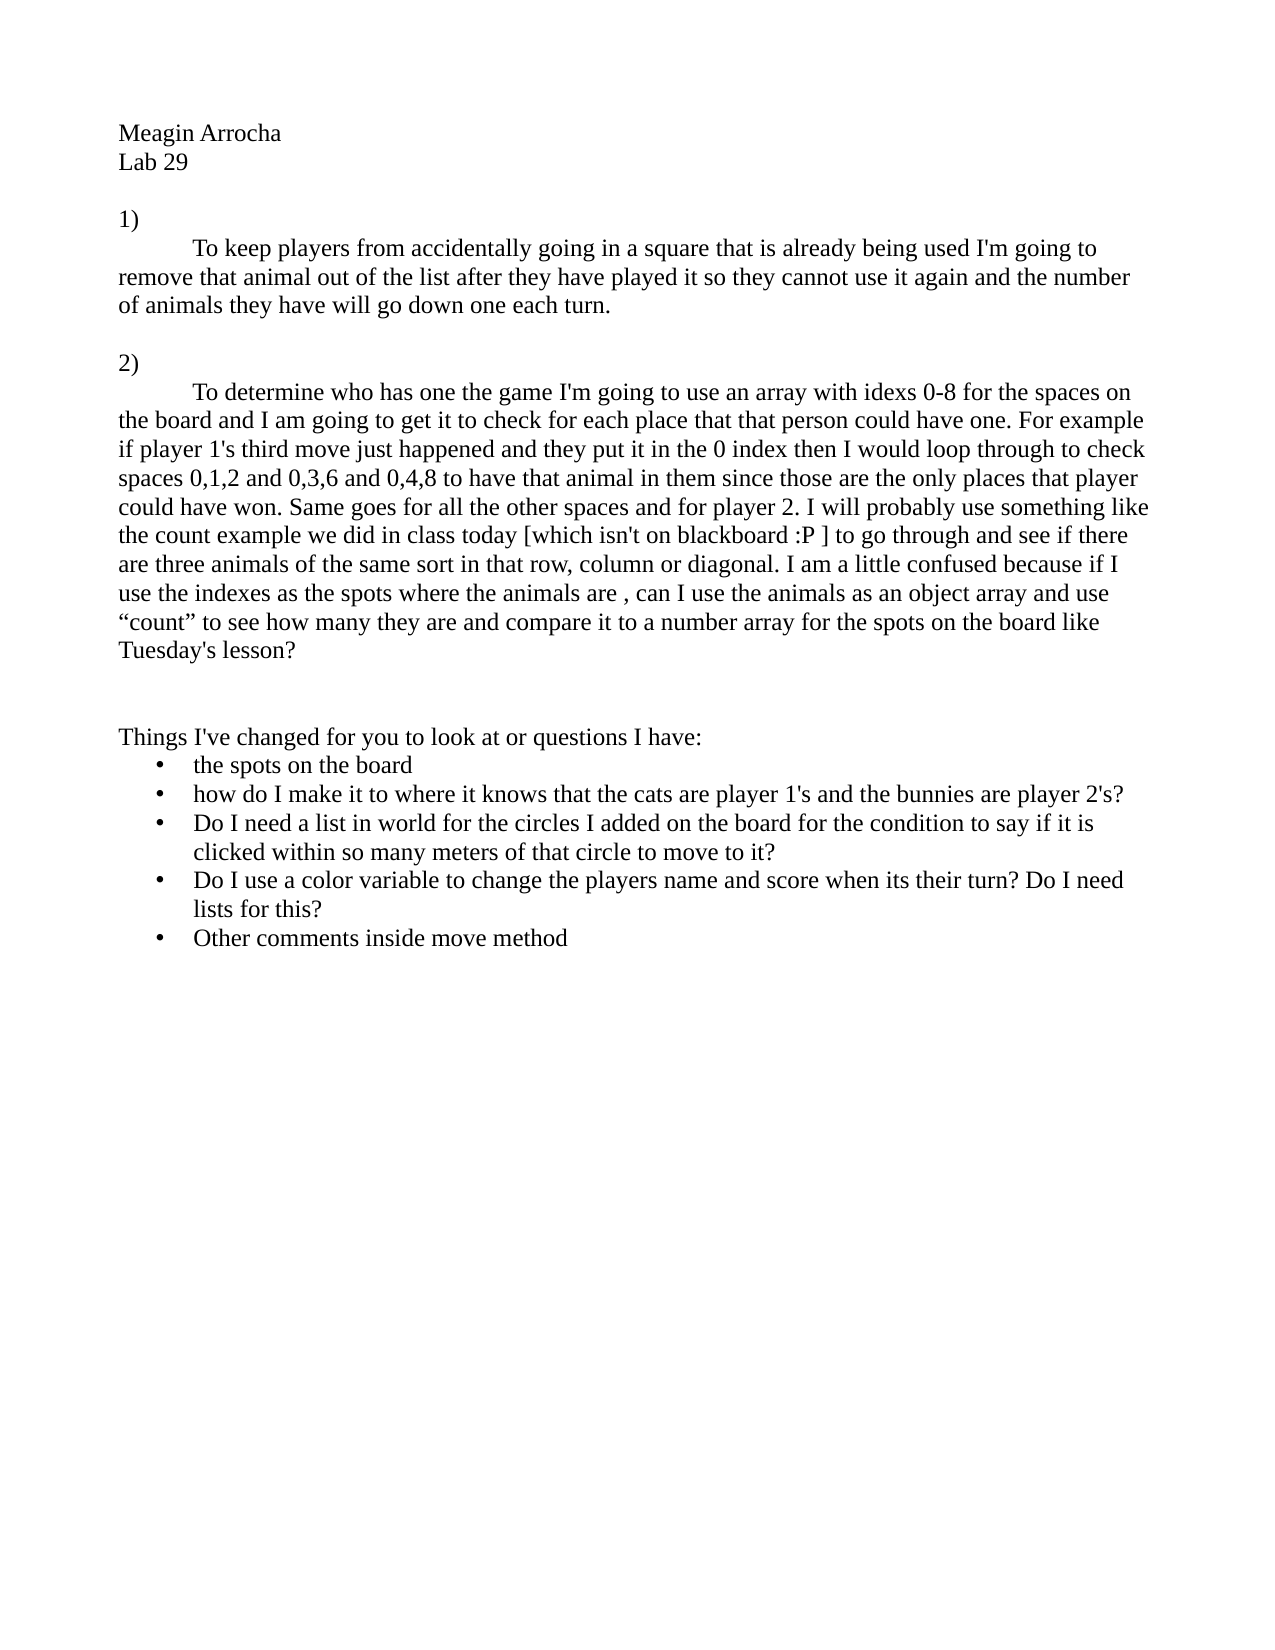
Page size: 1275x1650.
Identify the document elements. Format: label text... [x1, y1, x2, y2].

text Meagin Arrocha [118, 118, 1157, 147]
list Do I need a list in world for the circles I added on the board for the condition to say if it is clicked within so many meters of that circle to move to it? [156, 808, 1157, 866]
list Other comments inside move method [156, 923, 1157, 952]
text To determine who has one the game I'm going to use an array with idexs 0-8 for the spaces on the board and I am going to get it to check for each place that that person could have one. For example if player 1's third move just happened and they put it in the 0 index then I would loop through to check spaces 0,1,2 and 0,3,6 and 0,4,8 to have that animal in them since those are the only places that player could have won. Same goes for all the other spaces and for player 2. I will probably use something like the count example we did in class today [which isn't on blackboard :P ] to go through and see if there are three animals of the same sort in that row, column or diagonal. I am a little confused because if I use the indexes as the spots where the animals are , can I use the animals as an object array and use “count” to see how many they are and compare it to a number array for the spots on the board like Tuesday's lesson? [118, 377, 1157, 664]
text 1) [118, 204, 1157, 233]
list Do I use a color variable to change the players name and score when its their turn? Do I need lists for this? [156, 866, 1157, 923]
text Things I've changed for you to look at or questions I have: [118, 722, 1157, 751]
text 2) [118, 348, 1157, 377]
list the spots on the board [156, 751, 1157, 779]
text Lab 29 [118, 147, 1157, 176]
text To keep players from accidentally going in a square that is already being used I'm going to remove that animal out of the list after they have played it so they cannot use it again and the number of animals they have will go down one each turn. [118, 233, 1157, 319]
list how do I make it to where it knows that the cats are player 1's and the bunnies are player 2's? [156, 779, 1157, 808]
